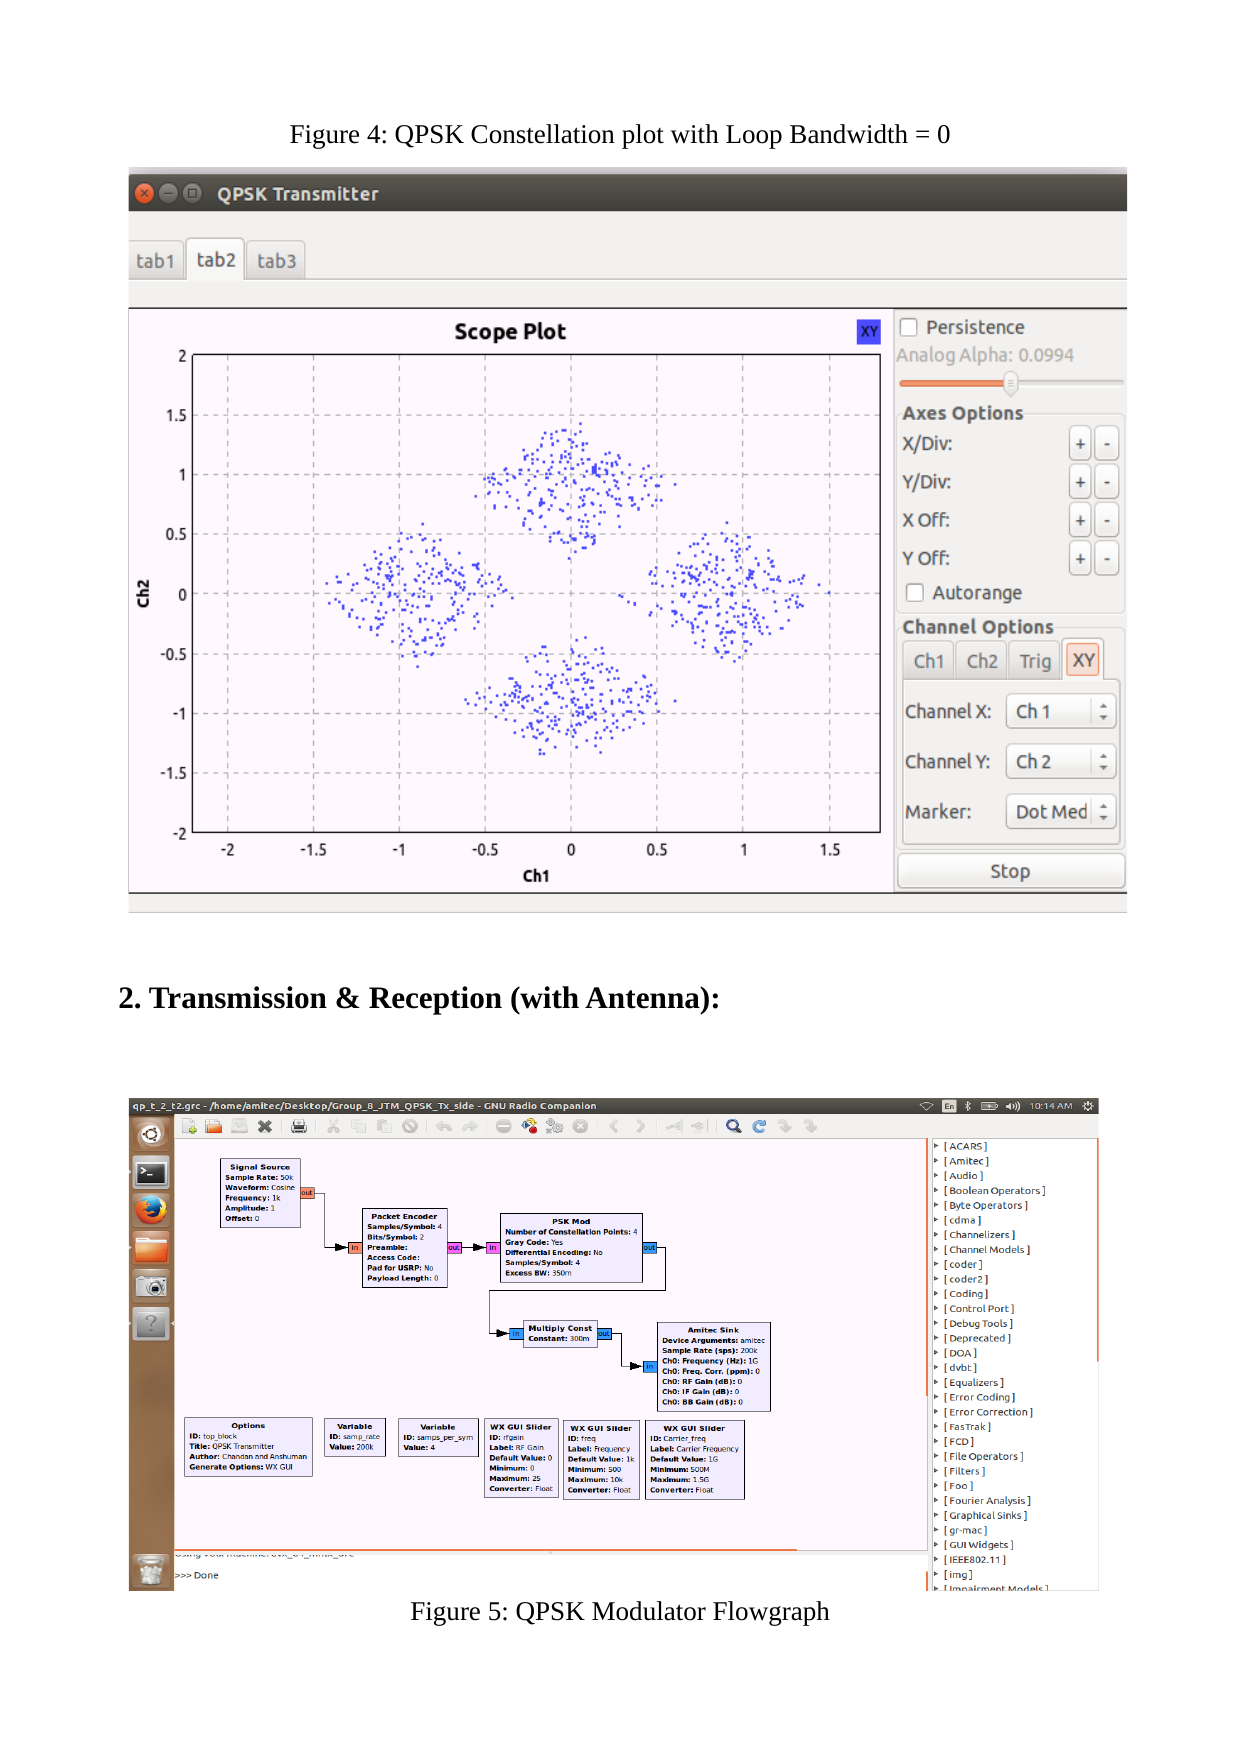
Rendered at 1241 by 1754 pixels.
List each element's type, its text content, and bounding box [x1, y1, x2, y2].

text Figure 4: QPSK Constellation plot with Loop Bandwidth = 0 [118, 118, 1122, 149]
text Figure 5: QPSK Modulator Flowgraph [118, 1583, 1122, 1627]
picture [128, 167, 1128, 913]
text 2. Transmission & Reception (with Antenna): [118, 979, 1122, 1015]
picture [128, 1098, 1099, 1591]
